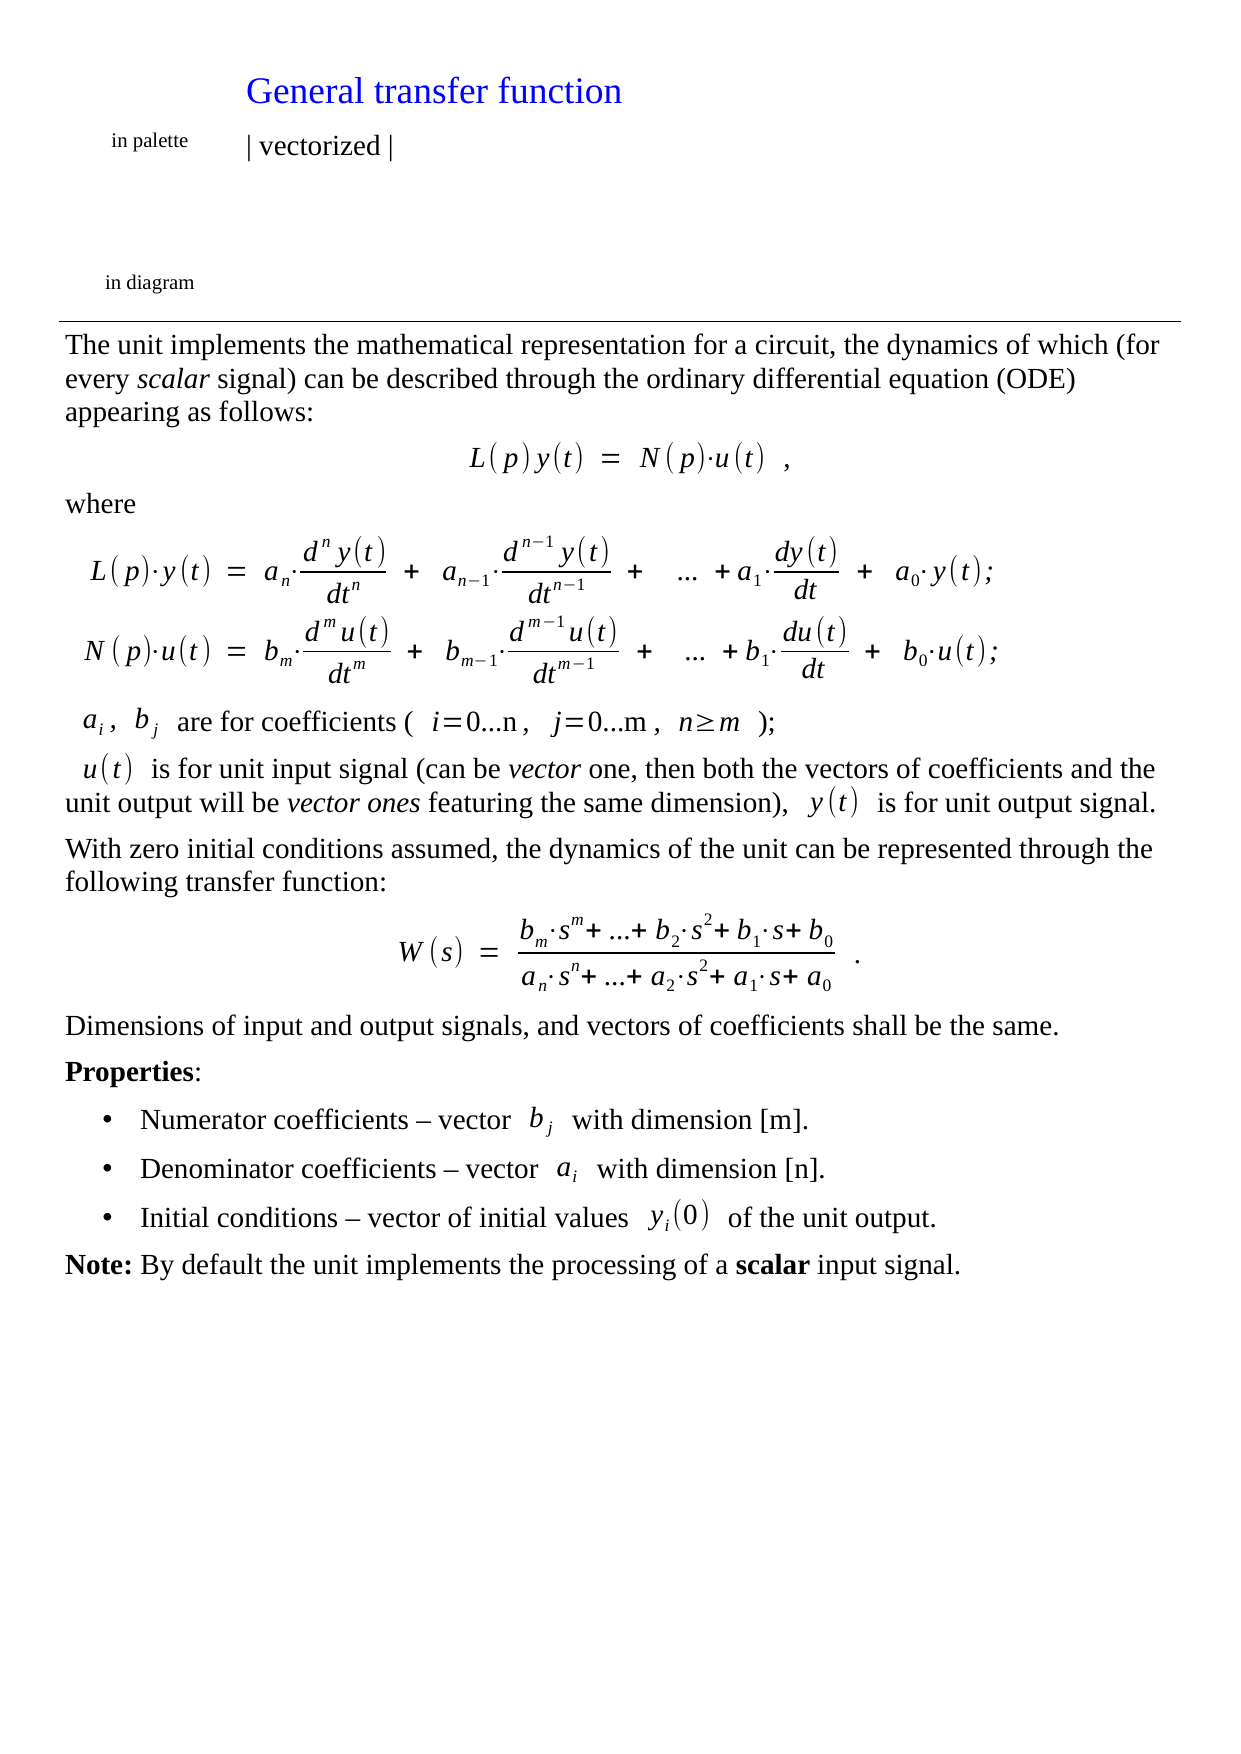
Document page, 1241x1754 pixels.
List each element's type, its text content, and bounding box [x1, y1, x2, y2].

table_cell [240, 264, 1181, 321]
table_cell in palette [59, 122, 240, 179]
table_cell in diagram [59, 264, 240, 321]
table_cell | vectorized | [240, 122, 1181, 179]
table_header [59, 59, 240, 122]
table_cell [240, 179, 1181, 264]
table_cell [59, 179, 240, 264]
table_cell The unit implements the mathematical representation for a circuit, the dynamics of which (for every scalar signal) can be described through the ordinary differential equation (ODE) appearing as follows: , where are for coefficients (); is for unit input signal (can be vector one, then both the vectors of coefficients and the unit output will be vector ones featuring the same dimension),is for unit output signal. With zero initial conditions assumed, the dynamics of the unit can be represented through the following transfer function: . Dimensions of input and output signals, and vectors of coefficients shall be the same. Properties: Numerator coefficients – vectorwith dimension [m]. Denominator coefficients – vectorwith dimension [n]. Initial conditions – vector of initial valuesof the unit output. Note: By default the unit implements the processing of a scalar input signal. [59, 322, 1181, 1299]
table_header General transfer function [240, 59, 1181, 122]
